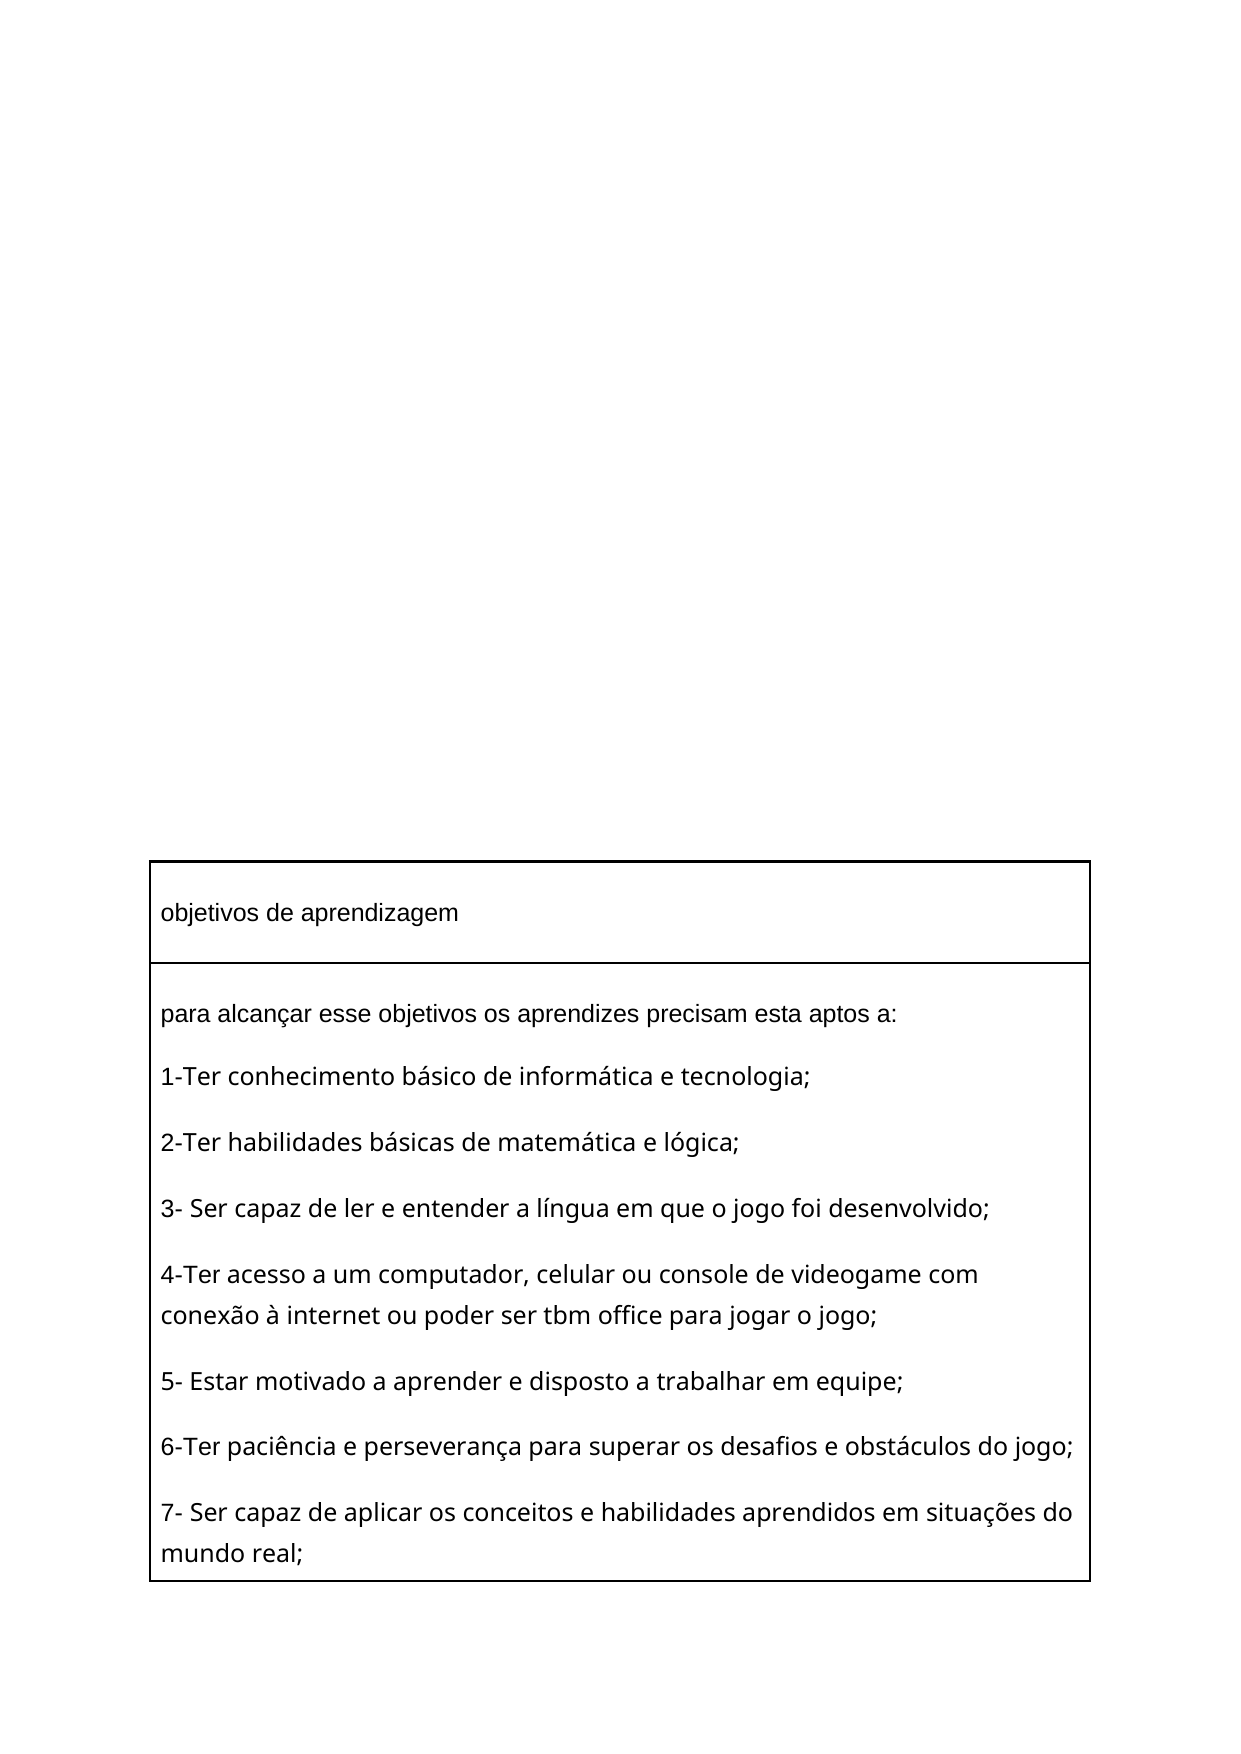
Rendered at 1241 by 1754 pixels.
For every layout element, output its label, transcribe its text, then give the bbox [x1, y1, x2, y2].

table_header objetivos de aprendizagem [151, 863, 1089, 962]
table_cell para alcançar esse objetivos os aprendizes precisam esta aptos a: 1-Ter conhecimento básico de informática e tecnologia; 2-Ter habilidades básicas de matemática e lógica; 3- Ser capaz de ler e entender a língua em que o jogo foi desenvolvido; 4-Ter acesso a um computador, celular ou console de videogame com conexão à internet ou poder ser tbm office para jogar o jogo; 5- Estar motivado a aprender e disposto a trabalhar em equipe; 6-Ter paciência e perseverança para superar os desafios e obstáculos do jogo; 7- Ser capaz de aplicar os conceitos e habilidades aprendidos em situações do mundo real; [151, 964, 1089, 1580]
